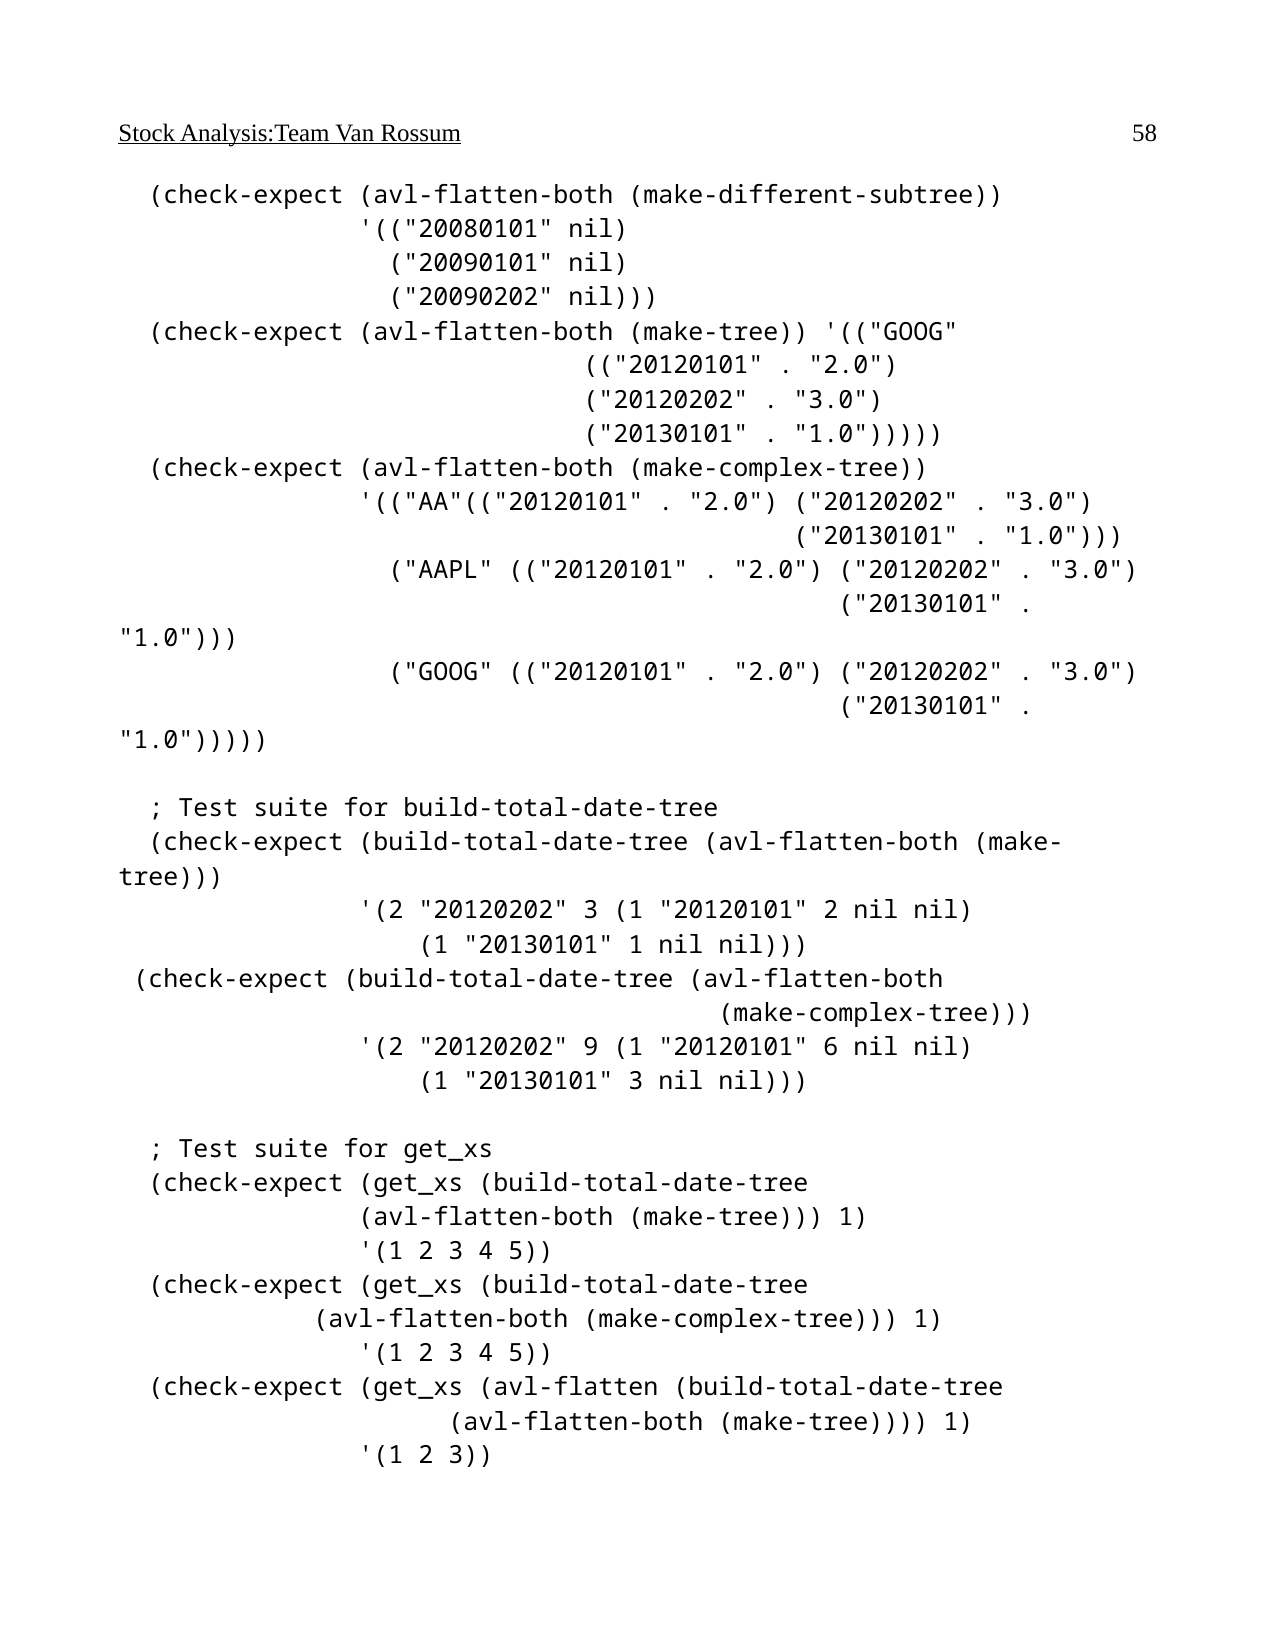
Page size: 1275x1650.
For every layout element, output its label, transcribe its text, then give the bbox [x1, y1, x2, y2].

text ("20090202" nil))) [118, 279, 1157, 313]
text ("20120202" . "3.0") [118, 381, 1157, 415]
text ("20090101" nil) [118, 245, 1157, 279]
text (check-expect (get_xs (build-total-date-tree [118, 1165, 1157, 1199]
text (check-expect (avl-flatten-both (make-tree)) '(("GOOG" [118, 313, 1157, 347]
text ("20130101" . "1.0"))))) [118, 415, 1157, 449]
text '(2 "20120202" 9 (1 "20120101" 6 nil nil) [118, 1028, 1157, 1062]
text ("20130101" . "1.0"))) [118, 586, 1157, 654]
text '(1 2 3 4 5)) [118, 1233, 1157, 1267]
text (avl-flatten-both (make-tree))) 1) [118, 1199, 1157, 1233]
text (check-expect (get_xs (build-total-date-tree [118, 1267, 1157, 1301]
text ; Test suite for build-total-date-tree [118, 790, 1157, 824]
text ("AAPL" (("20120101" . "2.0") ("20120202" . "3.0") [118, 552, 1157, 586]
text '(1 2 3)) [118, 1437, 1157, 1471]
text (1 "20130101" 1 nil nil))) [118, 926, 1157, 960]
text ("20130101" . "1.0"))) [118, 517, 1157, 552]
text ("20130101" . "1.0"))))) [118, 688, 1157, 756]
text '(2 "20120202" 3 (1 "20120101" 2 nil nil) [118, 892, 1157, 926]
text (1 "20130101" 3 nil nil))) [118, 1062, 1157, 1097]
text '(("20080101" nil) [118, 211, 1157, 245]
text '(("AA"(("20120101" . "2.0") ("20120202" . "3.0") [118, 483, 1157, 517]
text (make-complex-tree))) [118, 994, 1157, 1028]
text (("20120101" . "2.0") [118, 347, 1157, 381]
text (avl-flatten-both (make-complex-tree))) 1) [118, 1301, 1157, 1335]
text (check-expect (avl-flatten-both (make-different-subtree)) [118, 177, 1157, 211]
text (check-expect (build-total-date-tree (avl-flatten-both [118, 960, 1157, 994]
text (check-expect (build-total-date-tree (avl-flatten-both (make-tree))) [118, 824, 1157, 892]
text (check-expect (get_xs (avl-flatten (build-total-date-tree [118, 1369, 1157, 1403]
text '(1 2 3 4 5)) [118, 1335, 1157, 1369]
text ; Test suite for get_xs [118, 1131, 1157, 1165]
text (check-expect (avl-flatten-both (make-complex-tree)) [118, 449, 1157, 483]
text (avl-flatten-both (make-tree)))) 1) [118, 1403, 1157, 1437]
text ("GOOG" (("20120101" . "2.0") ("20120202" . "3.0") [118, 654, 1157, 688]
